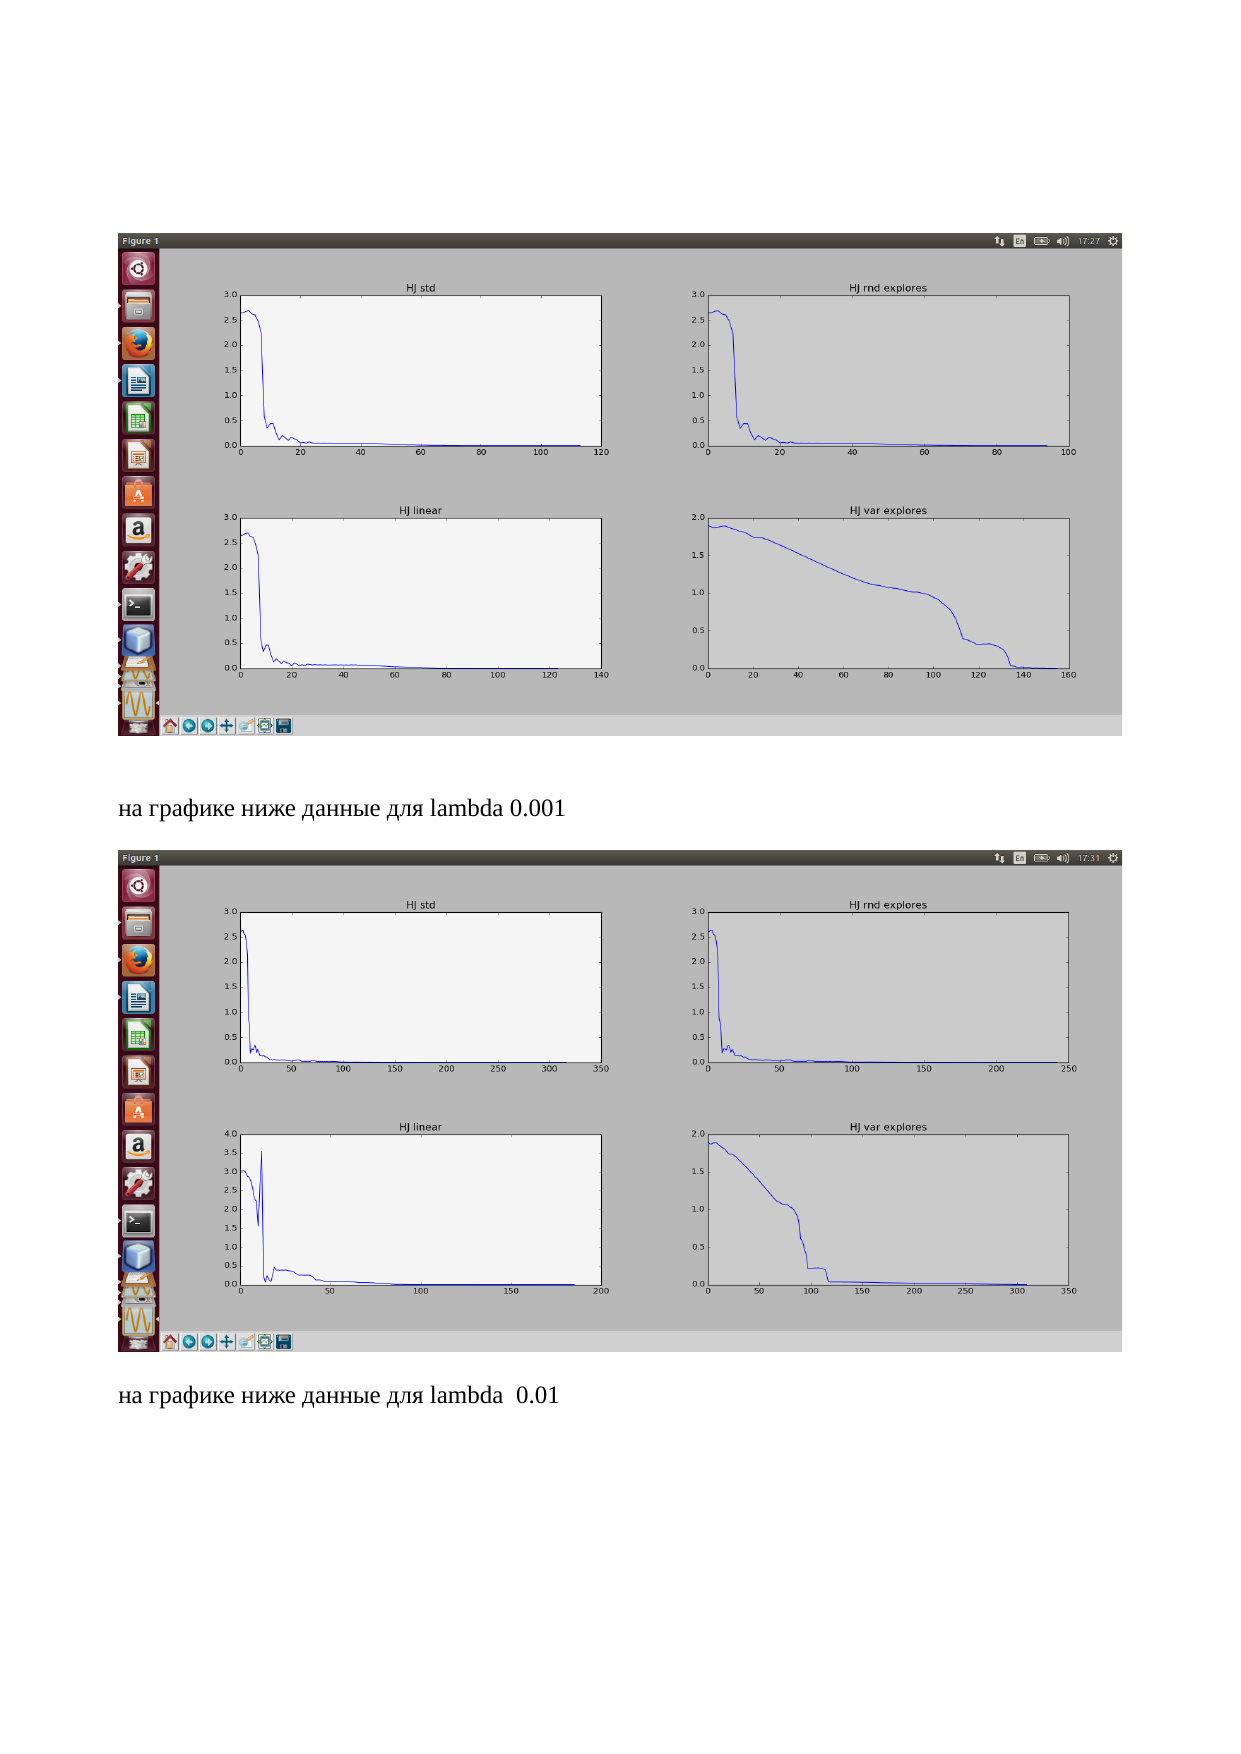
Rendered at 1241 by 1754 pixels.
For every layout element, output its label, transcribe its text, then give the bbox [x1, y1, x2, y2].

text на графике ниже данные для lambda 0.001 [118, 793, 1122, 821]
picture [118, 850, 1123, 1352]
text на графике ниже данные для lambda 0.01 [118, 1380, 1122, 1409]
picture [118, 233, 1123, 736]
